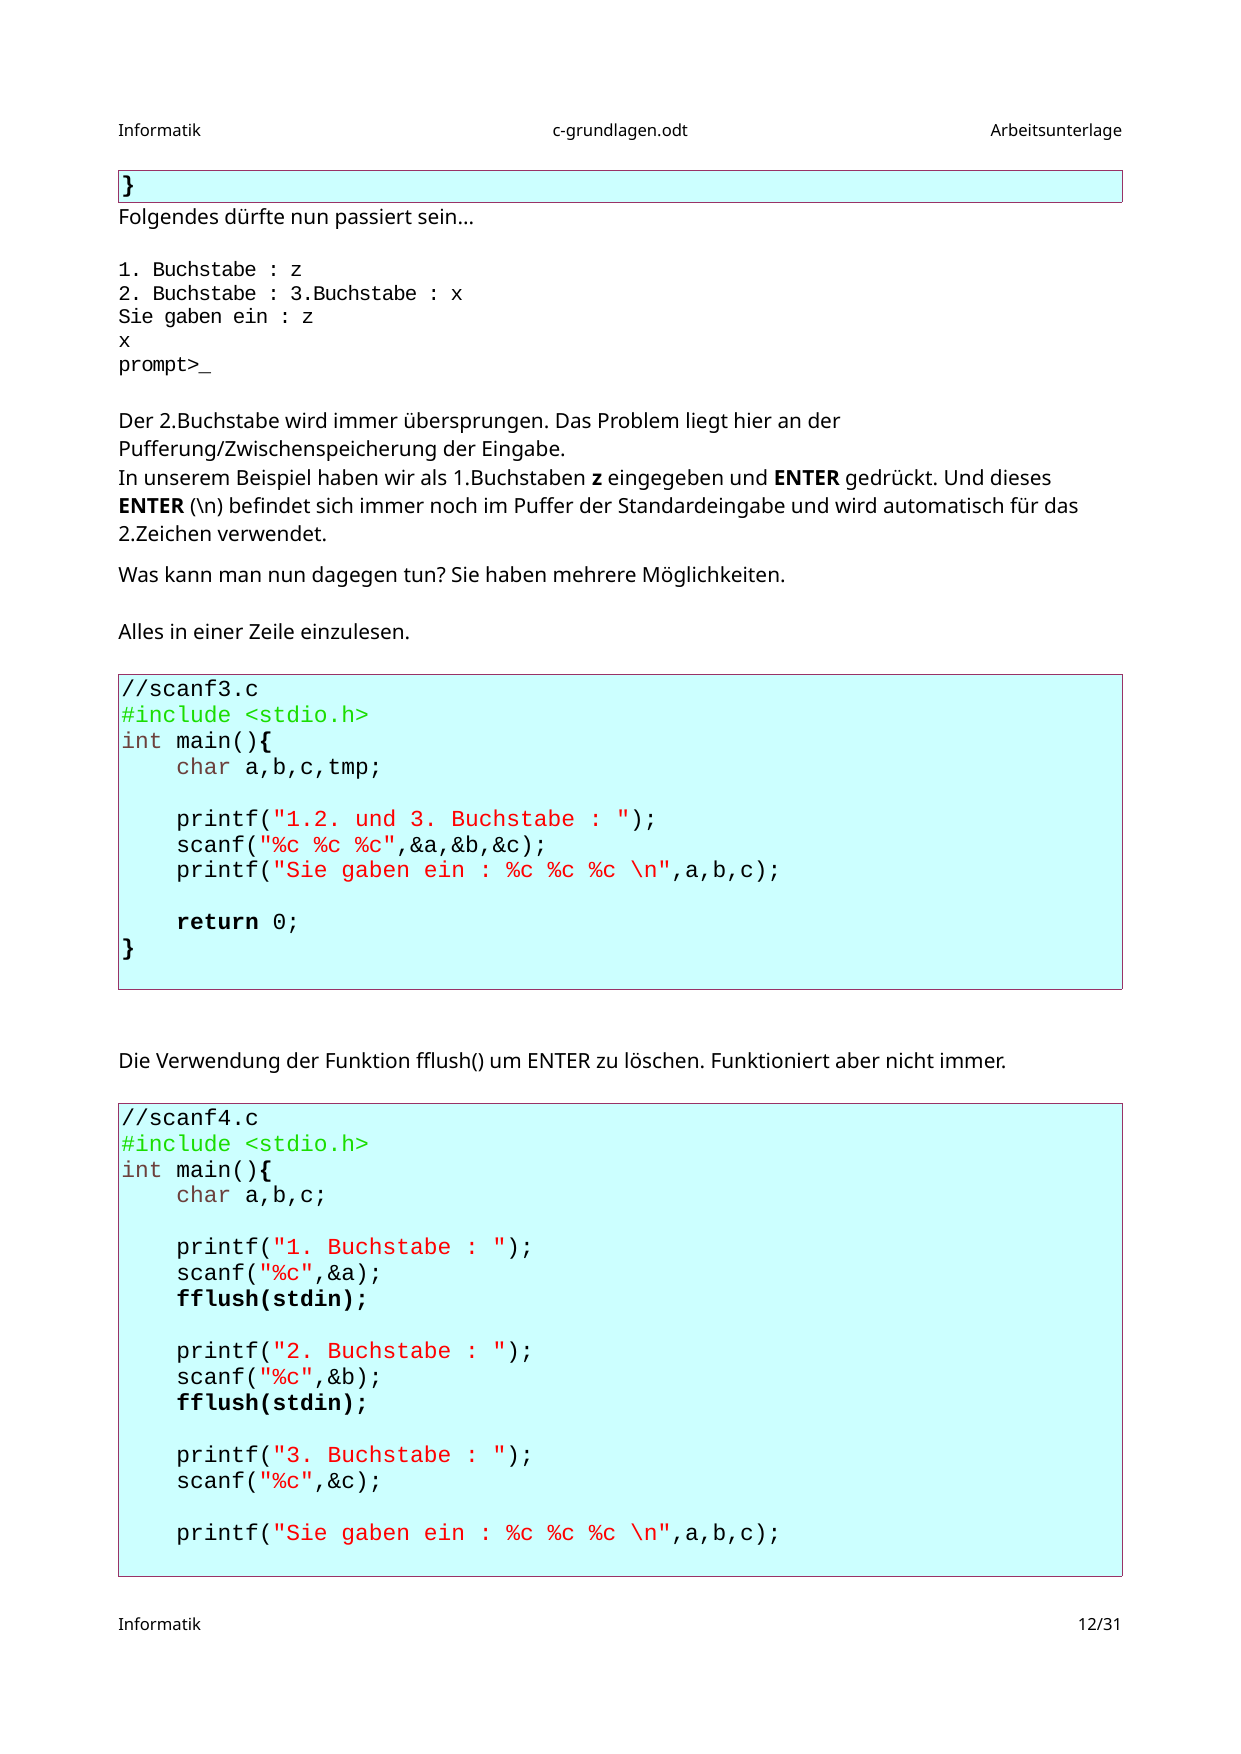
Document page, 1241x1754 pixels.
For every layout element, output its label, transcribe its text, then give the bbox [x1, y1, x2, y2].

text #include <stdio.h> int main(){ [119, 700, 1122, 752]
text } [119, 171, 1122, 202]
text Alles in einer Zeile einzulesen. [118, 617, 1122, 646]
text Die Verwendung der Funktion fflush() um ENTER zu löschen. Funktioniert aber nicht immer. [118, 1046, 1122, 1074]
text Was kann man nun dagegen tun? Sie haben mehrere Möglichkeiten. [118, 561, 1122, 589]
text //scanf3.c [119, 675, 1122, 700]
text char a,b,c,tmp; printf("1.2. und 3. Buchstabe : "); scanf("%c %c %c",&a,&b,&c); printf("Sie gaben ein : %c %c %c \n",a,b,c); return 0; } [119, 752, 1122, 959]
text #include <stdio.h> int main(){ [119, 1129, 1122, 1181]
text Folgendes dürfte nun passiert sein... 1. Buchstabe : z 2. Buchstabe : 3.Buchstabe : x Sie gaben ein : z x prompt>_ Der 2.Buchstabe wird immer übersprungen. Das Problem liegt hier an der Pufferung/Zwischenspeicherung der Eingabe. In unserem Beispiel haben wir als 1.Buchstaben z eingegeben und ENTER gedrückt. Und dieses ENTER (\n) befindet sich immer noch im Puffer der Standardeingabe und wird automatisch für das 2.Zeichen verwendet. [118, 203, 1122, 548]
text char a,b,c; printf("1. Buchstabe : "); scanf("%c",&a); fflush(stdin); printf("2. Buchstabe : "); scanf("%c",&b); fflush(stdin); printf("3. Buchstabe : "); scanf("%c",&c); printf("Sie gaben ein : %c %c %c \n",a,b,c); [119, 1181, 1122, 1576]
text //scanf4.c [119, 1104, 1122, 1129]
